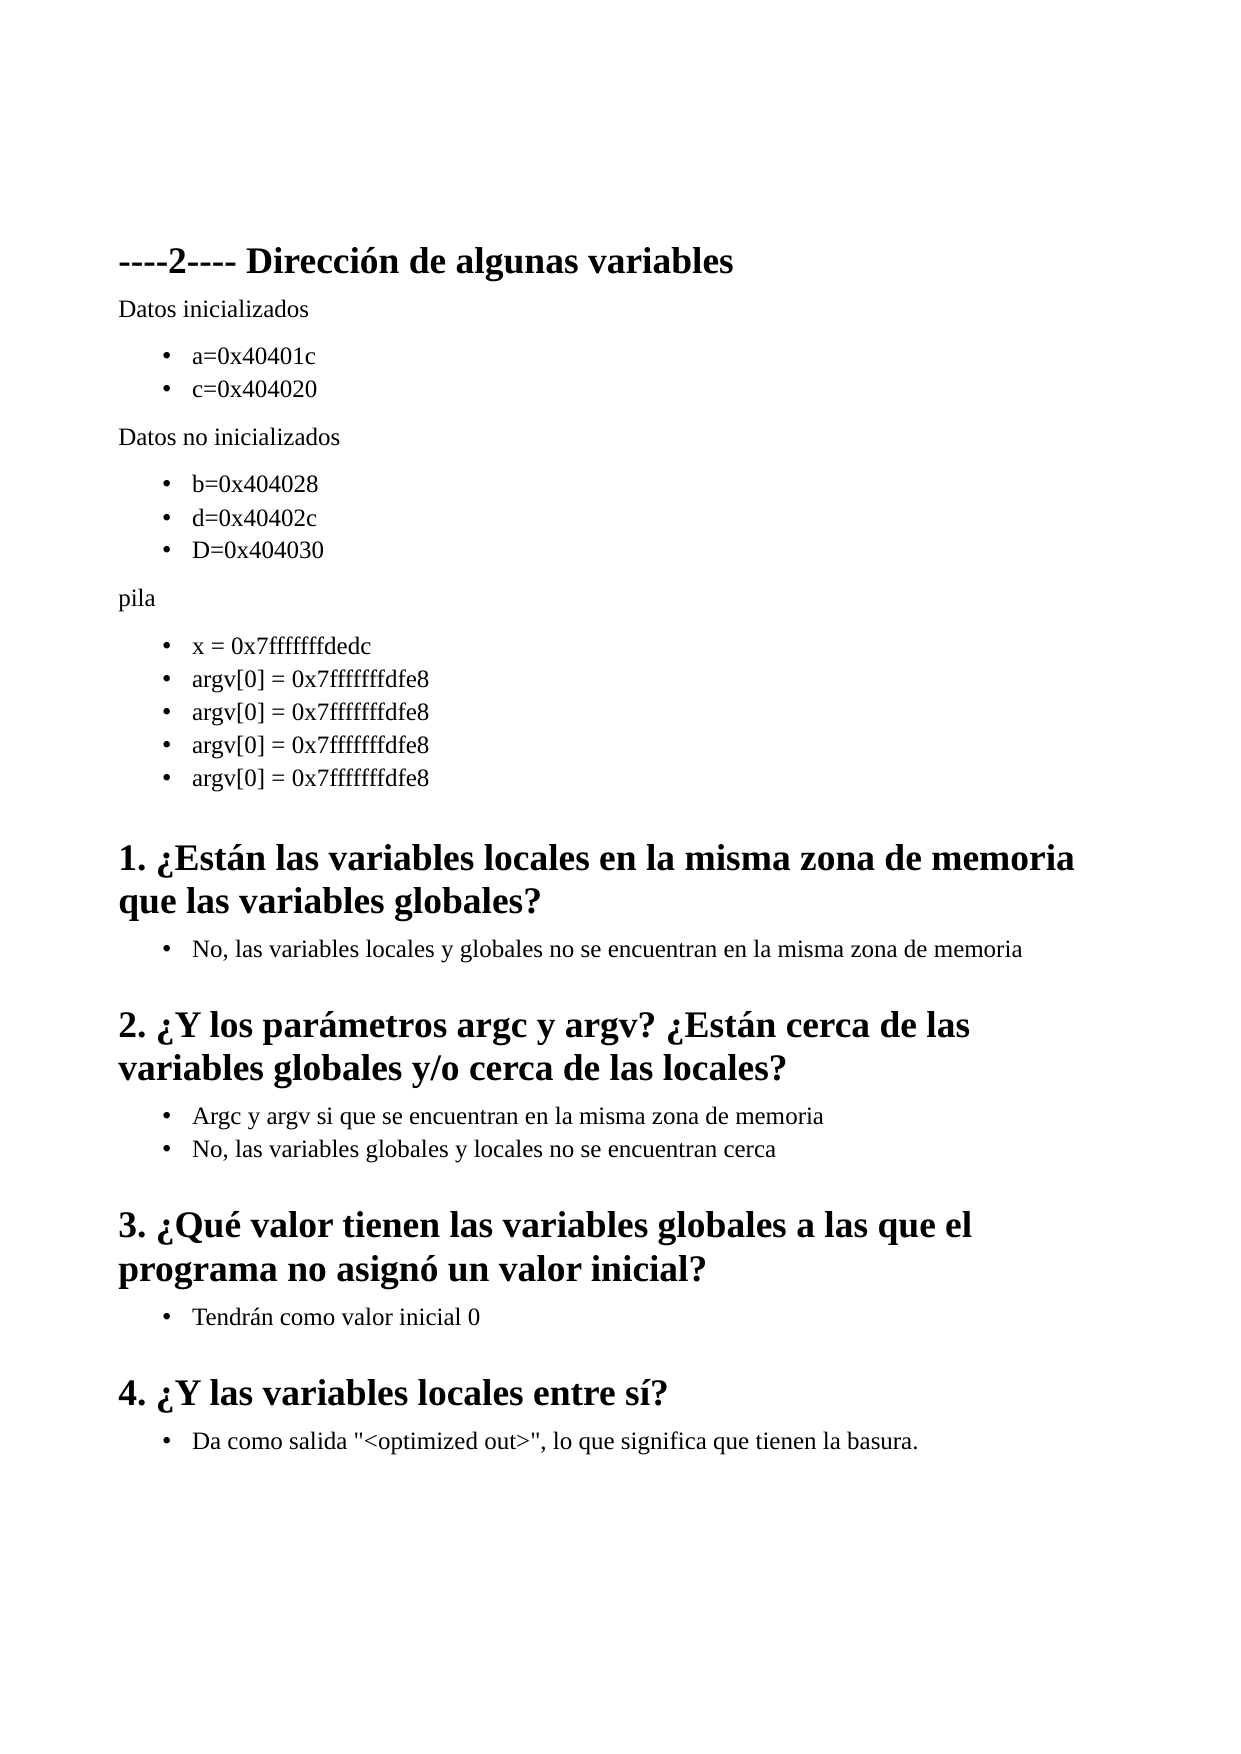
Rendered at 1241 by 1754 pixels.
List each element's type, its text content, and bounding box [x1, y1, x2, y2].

text Datos inicializados [118, 294, 1122, 322]
subtitle 4. ¿Y las variables locales entre sí? [118, 1370, 1122, 1413]
list argv[0] = 0x7fffffffdfe8 [162, 697, 1122, 726]
list d=0x40402c [162, 503, 1122, 531]
subtitle ----2---- Dirección de algunas variables [118, 238, 1122, 281]
list argv[0] = 0x7fffffffdfe8 [162, 730, 1122, 759]
list D=0x404030 [162, 536, 1122, 564]
list x = 0x7fffffffdedc [162, 631, 1122, 659]
subtitle 2. ¿Y los parámetros argc y argv? ¿Están cerca de las variables globales y/o cerca de las locales? [118, 1003, 1122, 1089]
text pila [118, 583, 1122, 612]
list c=0x404020 [162, 374, 1122, 403]
list argv[0] = 0x7fffffffdfe8 [162, 664, 1122, 693]
list a=0x40401c [162, 341, 1122, 370]
list No, las variables locales y globales no se encuentran en la misma zona de memoria [162, 934, 1122, 963]
list Tendrán como valor inicial 0 [162, 1302, 1122, 1330]
subtitle 1. ¿Están las variables locales en la misma zona de memoria que las variables globales? [118, 836, 1122, 922]
list argv[0] = 0x7fffffffdfe8 [162, 763, 1122, 792]
list b=0x404028 [162, 469, 1122, 498]
list Da como salida "<optimized out>", lo que significa que tienen la basura. [162, 1426, 1122, 1454]
list No, las variables globales y locales no se encuentran cerca [162, 1134, 1122, 1163]
list Argc y argv si que se encuentran en la misma zona de memoria [162, 1101, 1122, 1130]
subtitle 3. ¿Qué valor tienen las variables globales a las que el programa no asignó un valor inicial? [118, 1203, 1122, 1289]
text Datos no inicializados [118, 422, 1122, 451]
